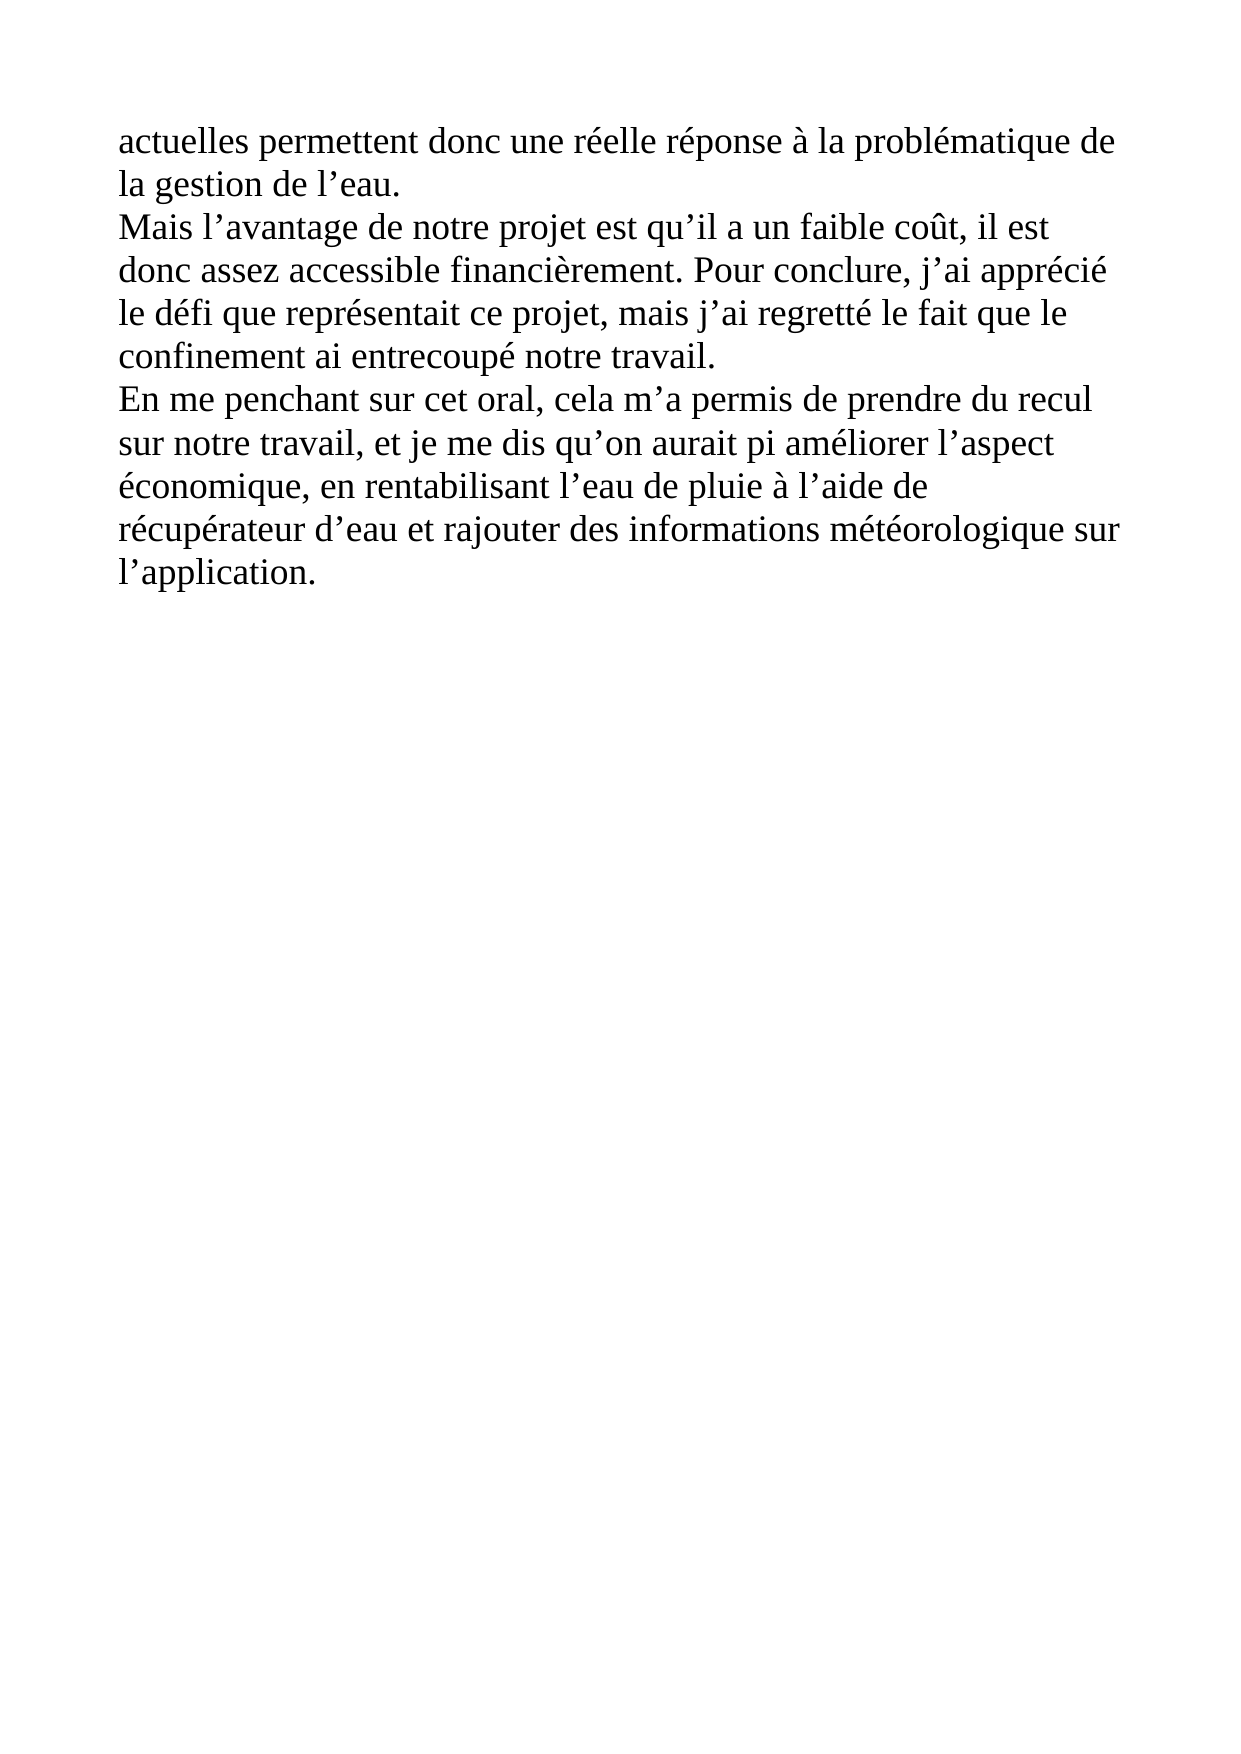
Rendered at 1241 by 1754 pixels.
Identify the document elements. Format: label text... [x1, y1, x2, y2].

text actuelles permettent donc une réelle réponse à la problématique de la gestion de l’eau. [118, 118, 1122, 204]
text En me penchant sur cet oral, cela m’a permis de prendre du recul sur notre travail, et je me dis qu’on aurait pi améliorer l’aspect économique, en rentabilisant l’eau de pluie à l’aide de récupérateur d’eau et rajouter des informations météorologique sur l’application. [118, 377, 1122, 592]
text Mais l’avantage de notre projet est qu’il a un faible coût, il est donc assez accessible financièrement. Pour conclure, j’ai apprécié le défi que représentait ce projet, mais j’ai regretté le fait que le confinement ai entrecoupé notre travail. [118, 204, 1122, 377]
